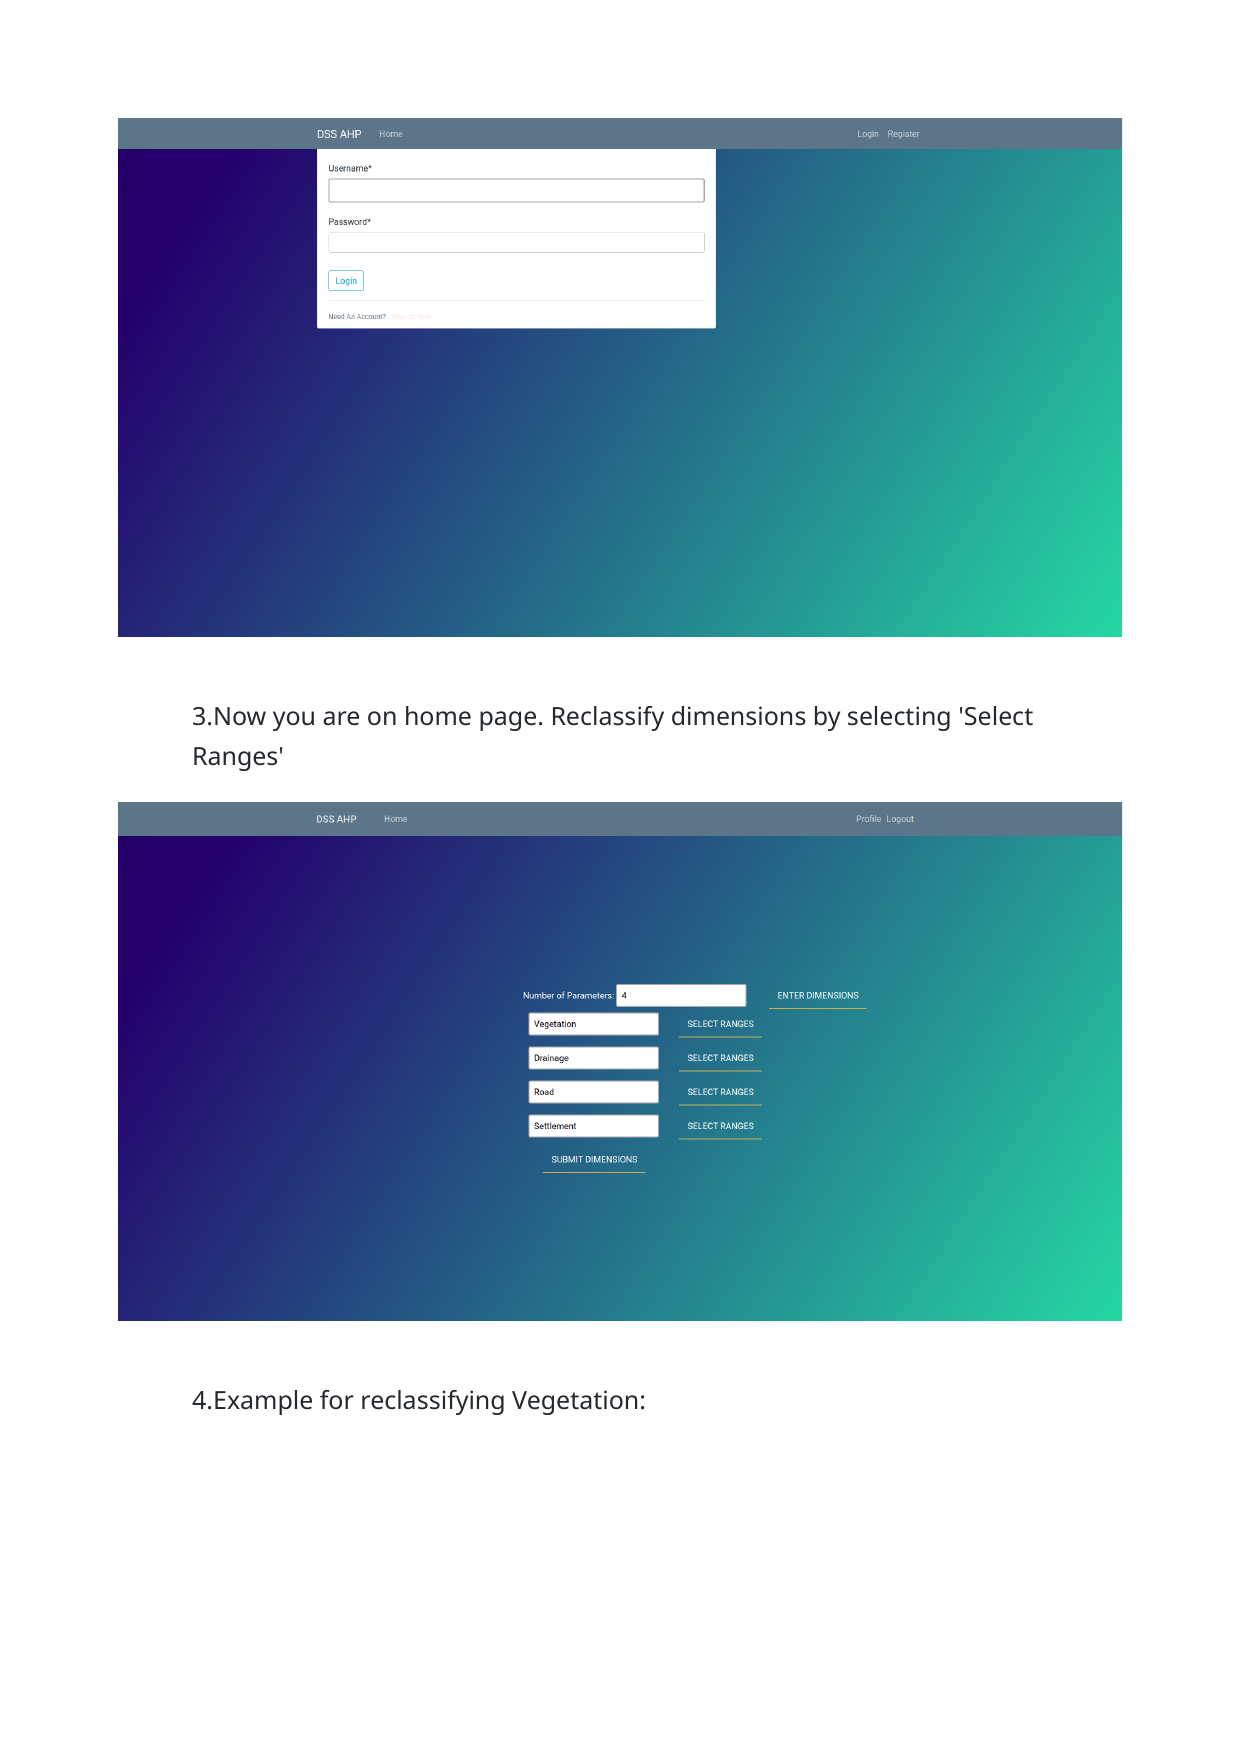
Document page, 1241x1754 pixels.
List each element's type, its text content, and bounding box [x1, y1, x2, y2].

picture [118, 802, 1123, 1321]
picture [118, 118, 1123, 637]
list Example for reclassifying Vegetation: [118, 1383, 1122, 1417]
list Now you are on home page. Reclassify dimensions by selecting 'Select Ranges' [118, 699, 1122, 772]
